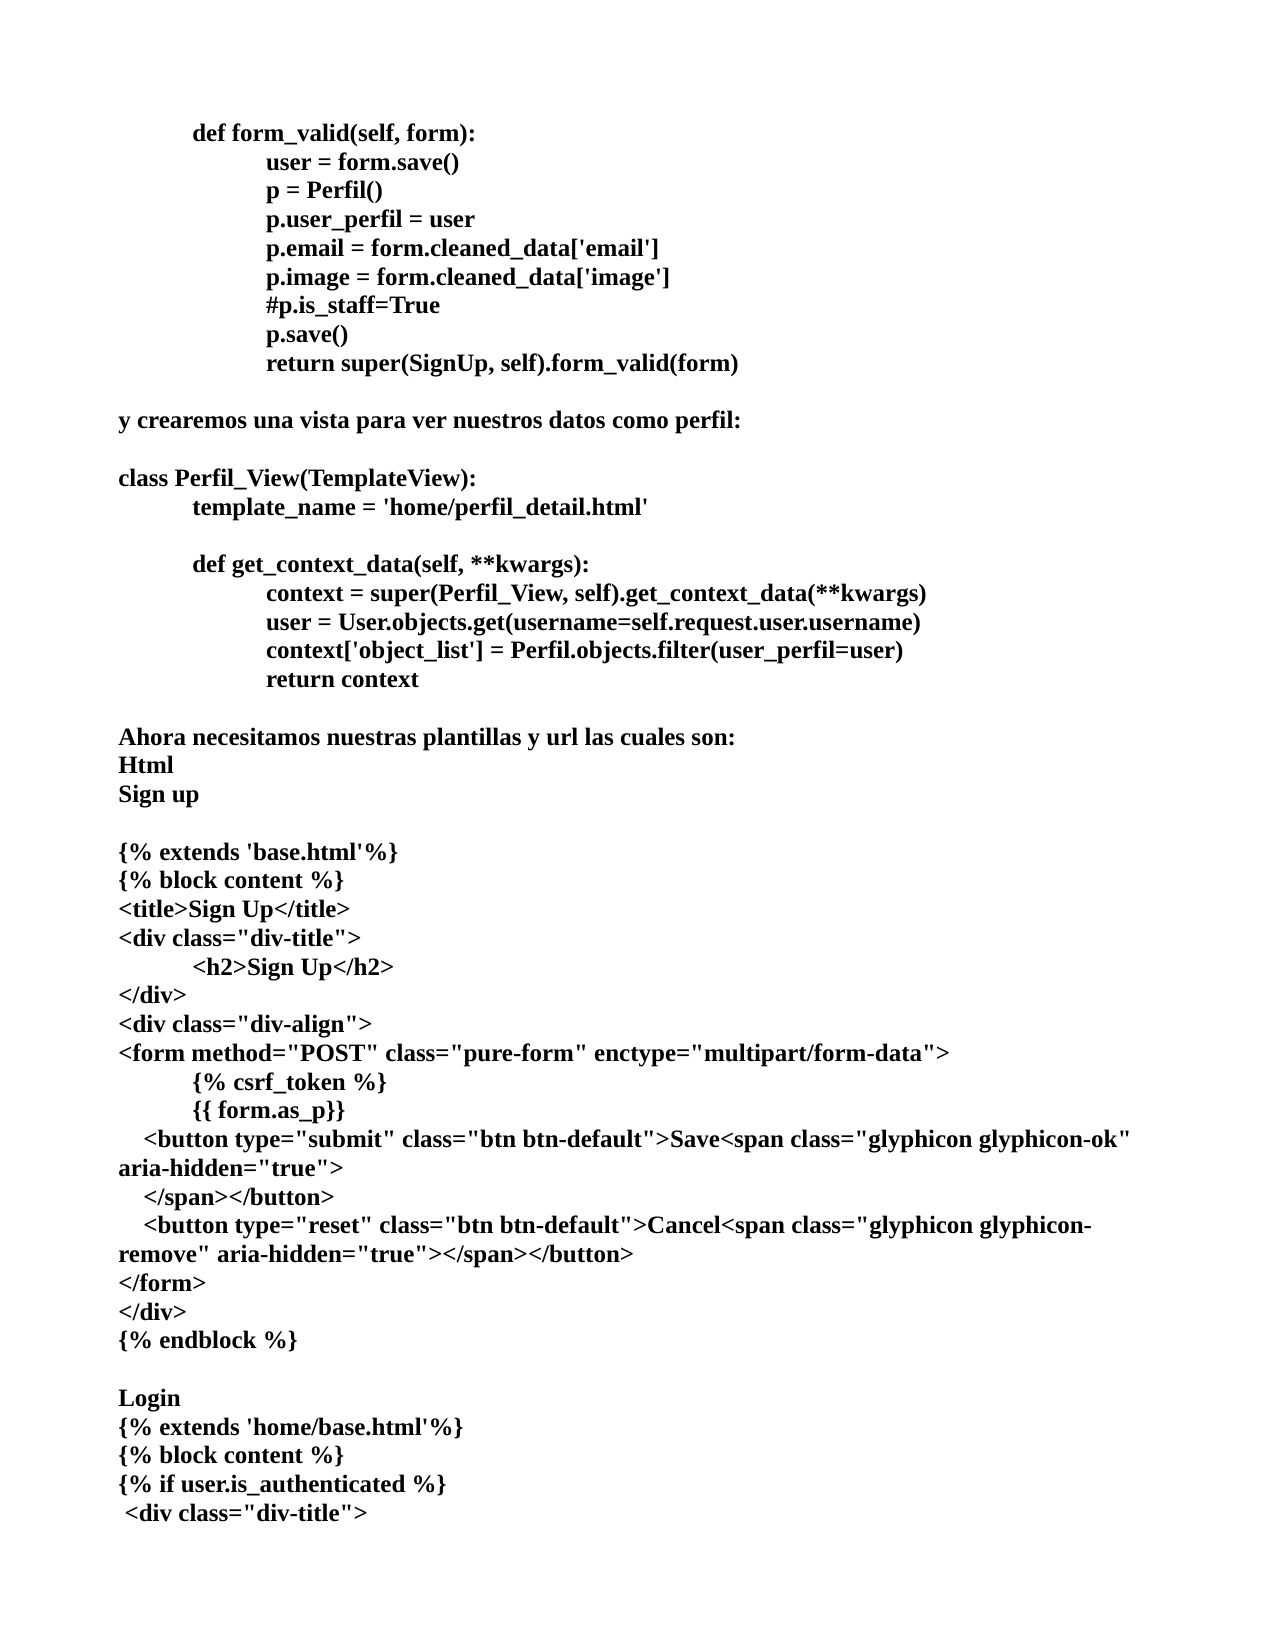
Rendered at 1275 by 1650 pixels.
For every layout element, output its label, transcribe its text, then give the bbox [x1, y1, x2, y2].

text Ahora necesitamos nuestras plantillas y url las cuales son: [118, 722, 1157, 751]
text return super(SignUp, self).form_valid(form) [118, 348, 1157, 377]
text {{ form.as_p}} [118, 1096, 1157, 1124]
text </form> [118, 1268, 1157, 1297]
text #p.is_staff=True [118, 291, 1157, 319]
text class Perfil_View(TemplateView): [118, 463, 1157, 492]
text def form_valid(self, form): [118, 118, 1157, 147]
text Html [118, 751, 1157, 779]
text p.email = form.cleaned_data['email'] [118, 233, 1157, 262]
text Sign up [118, 779, 1157, 808]
text <div class="div-title"> [118, 923, 1157, 952]
text <button type="submit" class="btn btn-default">Save<span class="glyphicon glyphicon-ok" aria-hidden="true"> [118, 1124, 1157, 1182]
text {% extends 'base.html'%} [118, 837, 1157, 866]
text <div class="div-align"> [118, 1009, 1157, 1038]
text <button type="reset" class="btn btn-default">Cancel<span class="glyphicon glyphicon-remove" aria-hidden="true"></span></button> [118, 1211, 1157, 1268]
text y crearemos una vista para ver nuestros datos como perfil: [118, 406, 1157, 434]
text p.save() [118, 319, 1157, 348]
text {% block content %} [118, 866, 1157, 894]
text <title>Sign Up</title> [118, 894, 1157, 923]
text <form method="POST" class="pure-form" enctype="multipart/form-data"> [118, 1038, 1157, 1067]
text {% endblock %} [118, 1326, 1157, 1354]
text Login [118, 1383, 1157, 1412]
text context['object_list'] = Perfil.objects.filter(user_perfil=user) [118, 636, 1157, 664]
text context = super(Perfil_View, self).get_context_data(**kwargs) [118, 578, 1157, 607]
text </div> [118, 981, 1157, 1009]
text {% if user.is_authenticated %} [118, 1469, 1157, 1498]
text p.user_perfil = user [118, 204, 1157, 233]
text user = form.save() [118, 147, 1157, 176]
text </span></button> [118, 1182, 1157, 1211]
text return context [118, 664, 1157, 693]
text user = User.objects.get(username=self.request.user.username) [118, 607, 1157, 636]
text template_name = 'home/perfil_detail.html' [118, 492, 1157, 521]
text {% extends 'home/base.html'%} [118, 1412, 1157, 1441]
text <h2>Sign Up</h2> [118, 952, 1157, 981]
text {% csrf_token %} [118, 1067, 1157, 1096]
text p.image = form.cleaned_data['image'] [118, 262, 1157, 291]
text </div> [118, 1297, 1157, 1326]
text {% block content %} [118, 1441, 1157, 1469]
text p = Perfil() [118, 176, 1157, 204]
text def get_context_data(self, **kwargs): [118, 549, 1157, 578]
text <div class="div-title"> [118, 1498, 1157, 1527]
